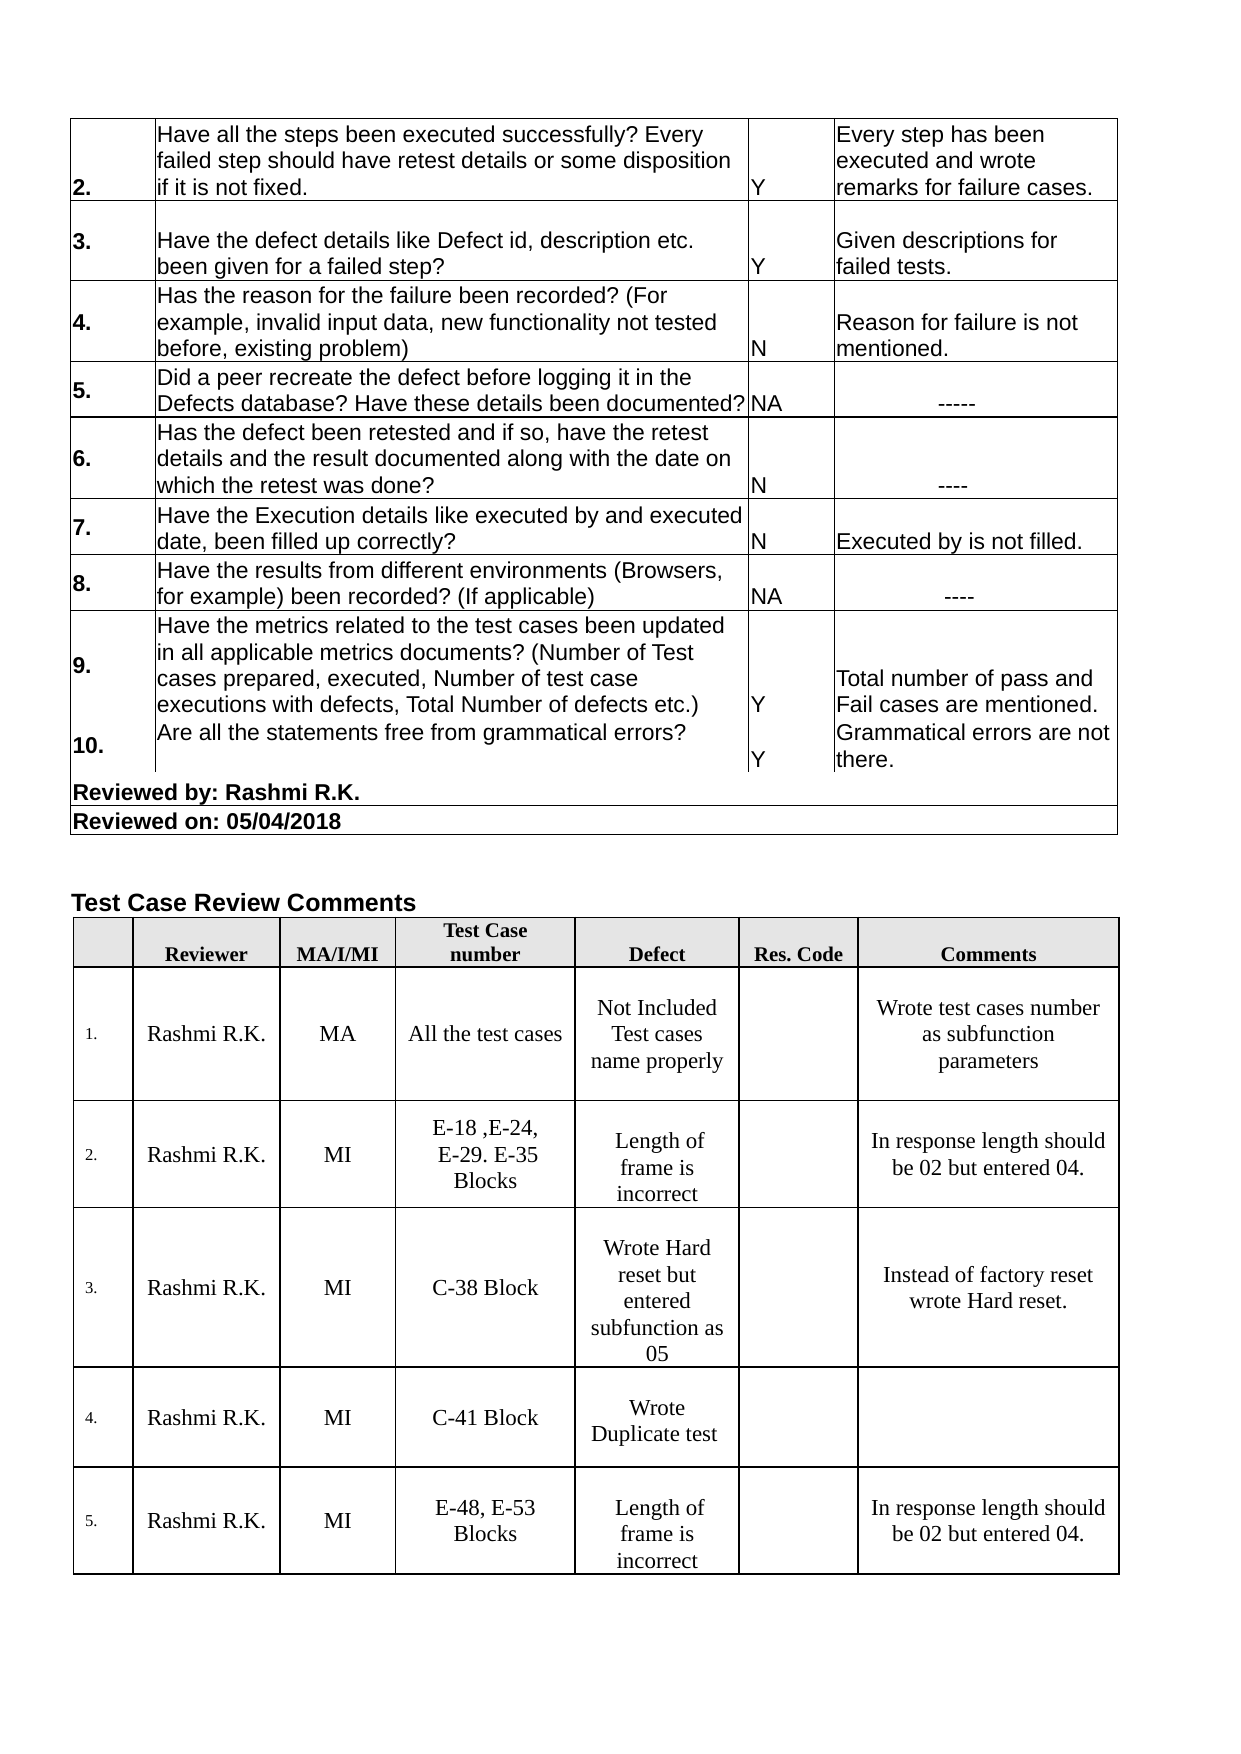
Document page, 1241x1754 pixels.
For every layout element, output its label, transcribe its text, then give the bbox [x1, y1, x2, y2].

table_cell Reviewed by: Rashmi R.K. [71, 772, 1117, 805]
table_cell [859, 1368, 1118, 1466]
table_cell Executed by is not filled. [835, 499, 1117, 554]
table_cell Instead of factory reset wrote Hard reset. [859, 1208, 1118, 1366]
table_cell Rashmi R.K. [134, 1368, 279, 1466]
table_cell 4. [71, 281, 155, 361]
table_cell N [749, 499, 834, 554]
table_header Item [74, 918, 132, 966]
table_cell MI [281, 1101, 395, 1207]
table_cell Not Included Test cases name properly [576, 968, 738, 1099]
table_cell Reason for failure is not mentioned. [835, 281, 1117, 361]
table_cell [740, 968, 857, 1099]
table_cell Did a peer recreate the defect before logging it in the Defects database? Have these details been documented? [156, 362, 748, 416]
table_header Defect [576, 918, 738, 966]
table_cell In response length should be 02 but entered 04. [859, 1468, 1118, 1573]
table_cell 4. [74, 1368, 132, 1466]
table_cell All the test cases [396, 968, 574, 1099]
table_cell Y [749, 718, 834, 772]
table_cell Given descriptions for failed tests. [835, 201, 1117, 279]
table_cell MI [281, 1468, 395, 1573]
table_cell ----- [835, 362, 1117, 416]
table_cell Every step has been executed and wrote remarks for failure cases. [835, 119, 1117, 200]
table_cell ---- [835, 555, 1117, 610]
table_cell Has the reason for the failure been recorded? (For example, invalid input data, new functionality not tested before, existing problem) [156, 281, 748, 361]
table_cell 2. [74, 1101, 132, 1207]
table_cell 10. [71, 718, 155, 772]
table_cell Are all the statements free from grammatical errors? [156, 718, 748, 772]
table_cell Y [749, 201, 834, 279]
table_cell N [749, 418, 834, 498]
table_cell Total number of pass and Fail cases are mentioned. [835, 611, 1117, 718]
table_cell Reviewed on: 05/04/2018 [71, 806, 1117, 834]
table_cell 9. [71, 611, 155, 718]
table_cell Have all the steps been executed successfully? Every failed step should have retest details or some disposition if it is not fixed. [156, 119, 748, 200]
table_cell MI [281, 1368, 395, 1466]
table_cell 7. [71, 499, 155, 554]
table_cell [740, 1208, 857, 1366]
table_cell Have the Execution details like executed by and executed date, been filled up correctly? [156, 499, 748, 554]
table_cell Y [749, 611, 834, 718]
table_cell E-18 ,E-24, E-29. E-35 Blocks [396, 1101, 574, 1207]
table_cell [740, 1368, 857, 1466]
table_cell Y [749, 119, 834, 200]
table_cell 3. [71, 201, 155, 279]
table_cell Have the defect details like Defect id, description etc. been given for a failed step? [156, 201, 748, 279]
table_cell NA [749, 362, 834, 416]
table_cell C-41 Block [396, 1368, 574, 1466]
table_header Comments [859, 918, 1118, 966]
table_cell Length of frame is incorrect [576, 1468, 738, 1573]
table_header MA/I/MI [281, 918, 395, 966]
table_cell ---- [835, 418, 1117, 498]
table_cell 6. [71, 418, 155, 498]
table_cell Have the metrics related to the test cases been updated in all applicable metrics documents? (Number of Test cases prepared, executed, Number of test case executions with defects, Total Number of defects etc.) [156, 611, 748, 718]
table_header Res. Code [740, 918, 857, 966]
table_cell N [749, 281, 834, 361]
table_cell Length of frame is incorrect [576, 1101, 738, 1207]
table_cell Rashmi R.K. [134, 1101, 279, 1207]
table_cell MA [281, 968, 395, 1099]
table_cell Wrote Hard reset but entered subfunction as 05 [576, 1208, 738, 1366]
table_header Reviewer [134, 918, 279, 966]
table_cell 5. [71, 362, 155, 416]
table_cell Wrote test cases number as subfunction parameters [859, 968, 1118, 1099]
table_cell NA [749, 555, 834, 610]
table_cell Rashmi R.K. [134, 1208, 279, 1366]
table_cell 1. [74, 968, 132, 1099]
subtitle Test Case Review Comments [71, 888, 1122, 917]
table_cell Has the defect been retested and if so, have the retest details and the result documented along with the date on which the retest was done? [156, 418, 748, 498]
table_cell Wrote Duplicate test [576, 1368, 738, 1466]
table_cell Rashmi R.K. [134, 1468, 279, 1573]
table_cell 2. [71, 119, 155, 200]
table_cell In response length should be 02 but entered 04. [859, 1101, 1118, 1207]
table_cell [740, 1101, 857, 1207]
table_cell Grammatical errors are not there. [835, 718, 1117, 772]
table_cell Have the results from different environments (Browsers, for example) been recorded? (If applicable) [156, 555, 748, 610]
table_cell E-48, E-53 Blocks [396, 1468, 574, 1573]
table_cell MI [281, 1208, 395, 1366]
table_cell 3. [74, 1208, 132, 1366]
table_cell 5. [74, 1468, 132, 1573]
table_cell C-38 Block [396, 1208, 574, 1366]
table_cell [740, 1468, 857, 1573]
table_header Test Case number [396, 918, 574, 966]
table_cell 8. [71, 555, 155, 610]
table_cell Rashmi R.K. [134, 968, 279, 1099]
